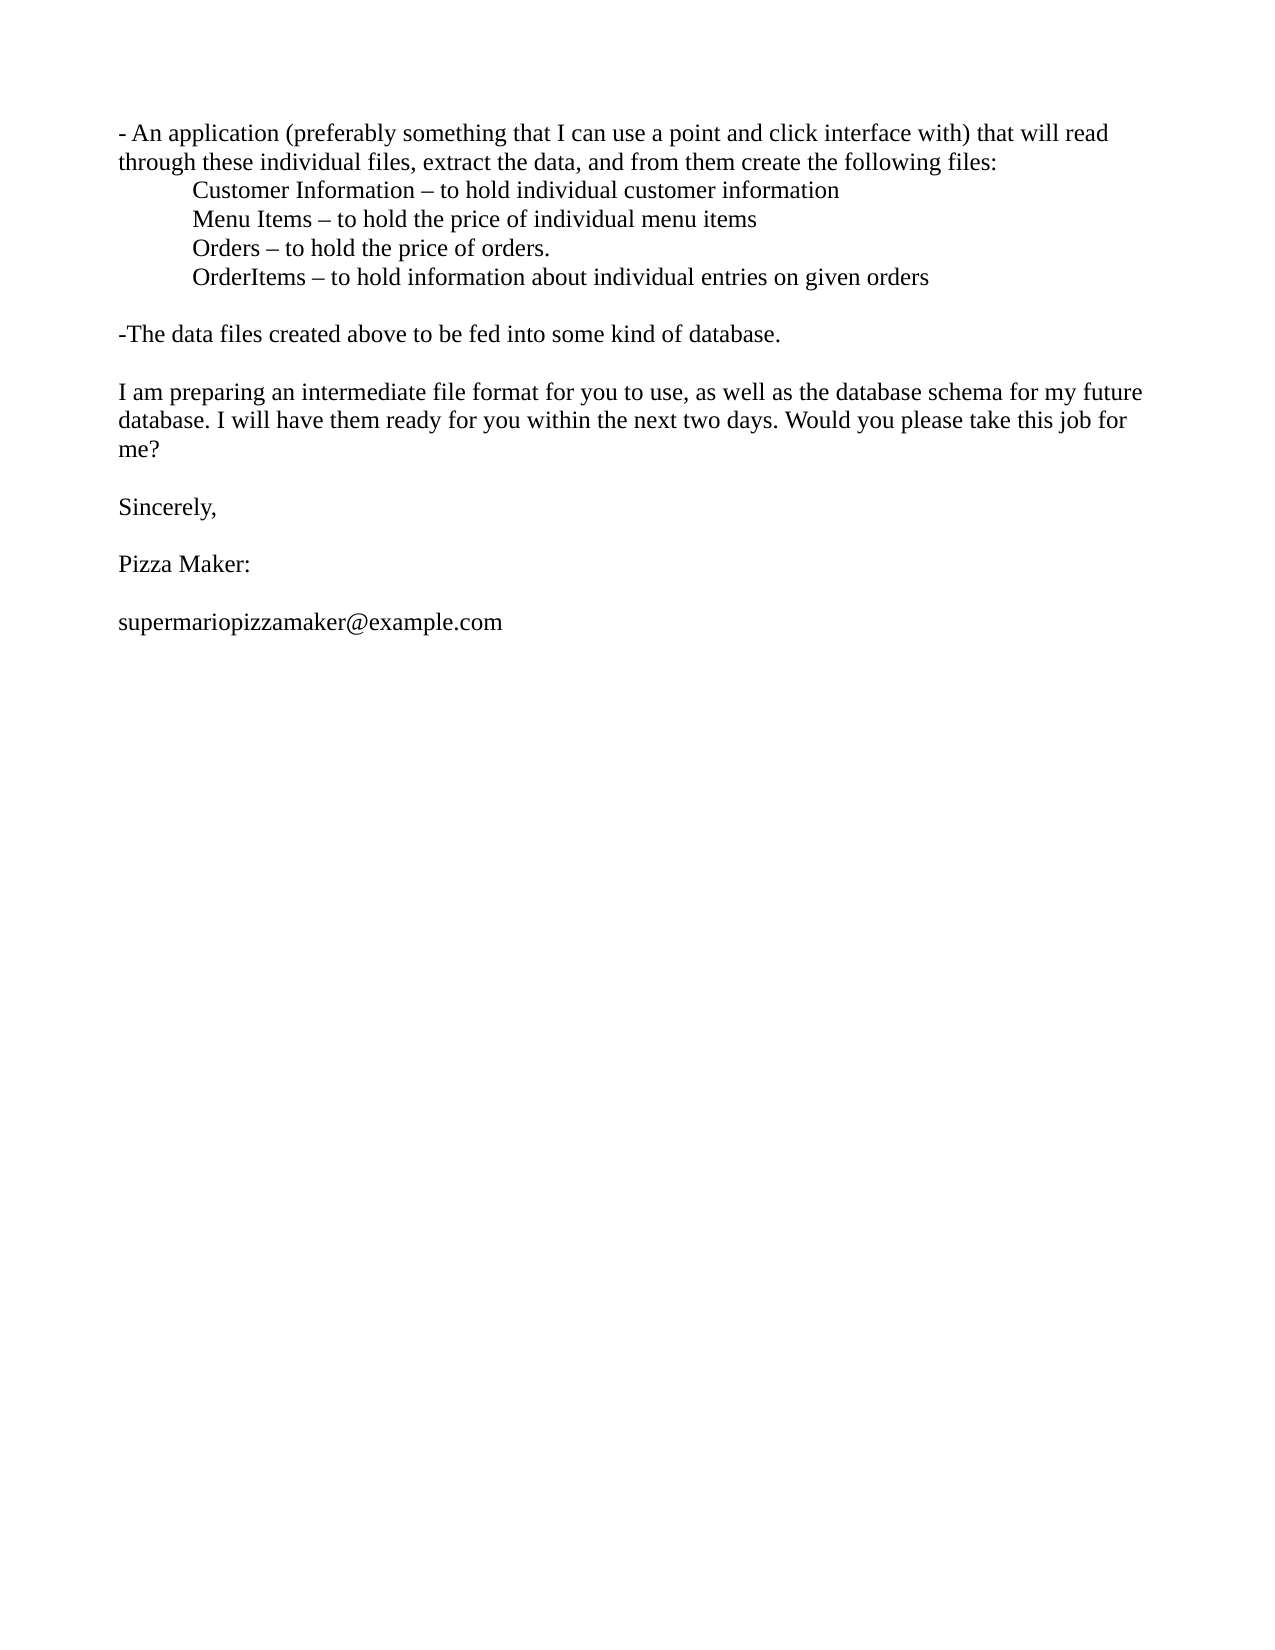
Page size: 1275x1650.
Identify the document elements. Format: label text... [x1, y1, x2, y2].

text Pizza Maker: [118, 549, 1157, 578]
text Customer Information – to hold individual customer information [118, 176, 1157, 204]
text Menu Items – to hold the price of individual menu items [118, 204, 1157, 233]
text supermariopizzamaker@example.com [118, 607, 1157, 636]
text Sincerely, [118, 492, 1157, 521]
text Orders – to hold the price of orders. [118, 233, 1157, 262]
text OrderItems – to hold information about individual entries on given orders [118, 262, 1157, 291]
text I am preparing an intermediate file format for you to use, as well as the database schema for my future database. I will have them ready for you within the next two days. Would you please take this job for me? [118, 377, 1157, 463]
text - An application (preferably something that I can use a point and click interface with) that will read through these individual files, extract the data, and from them create the following files: [118, 118, 1157, 176]
text -The data files created above to be fed into some kind of database. [118, 319, 1157, 348]
